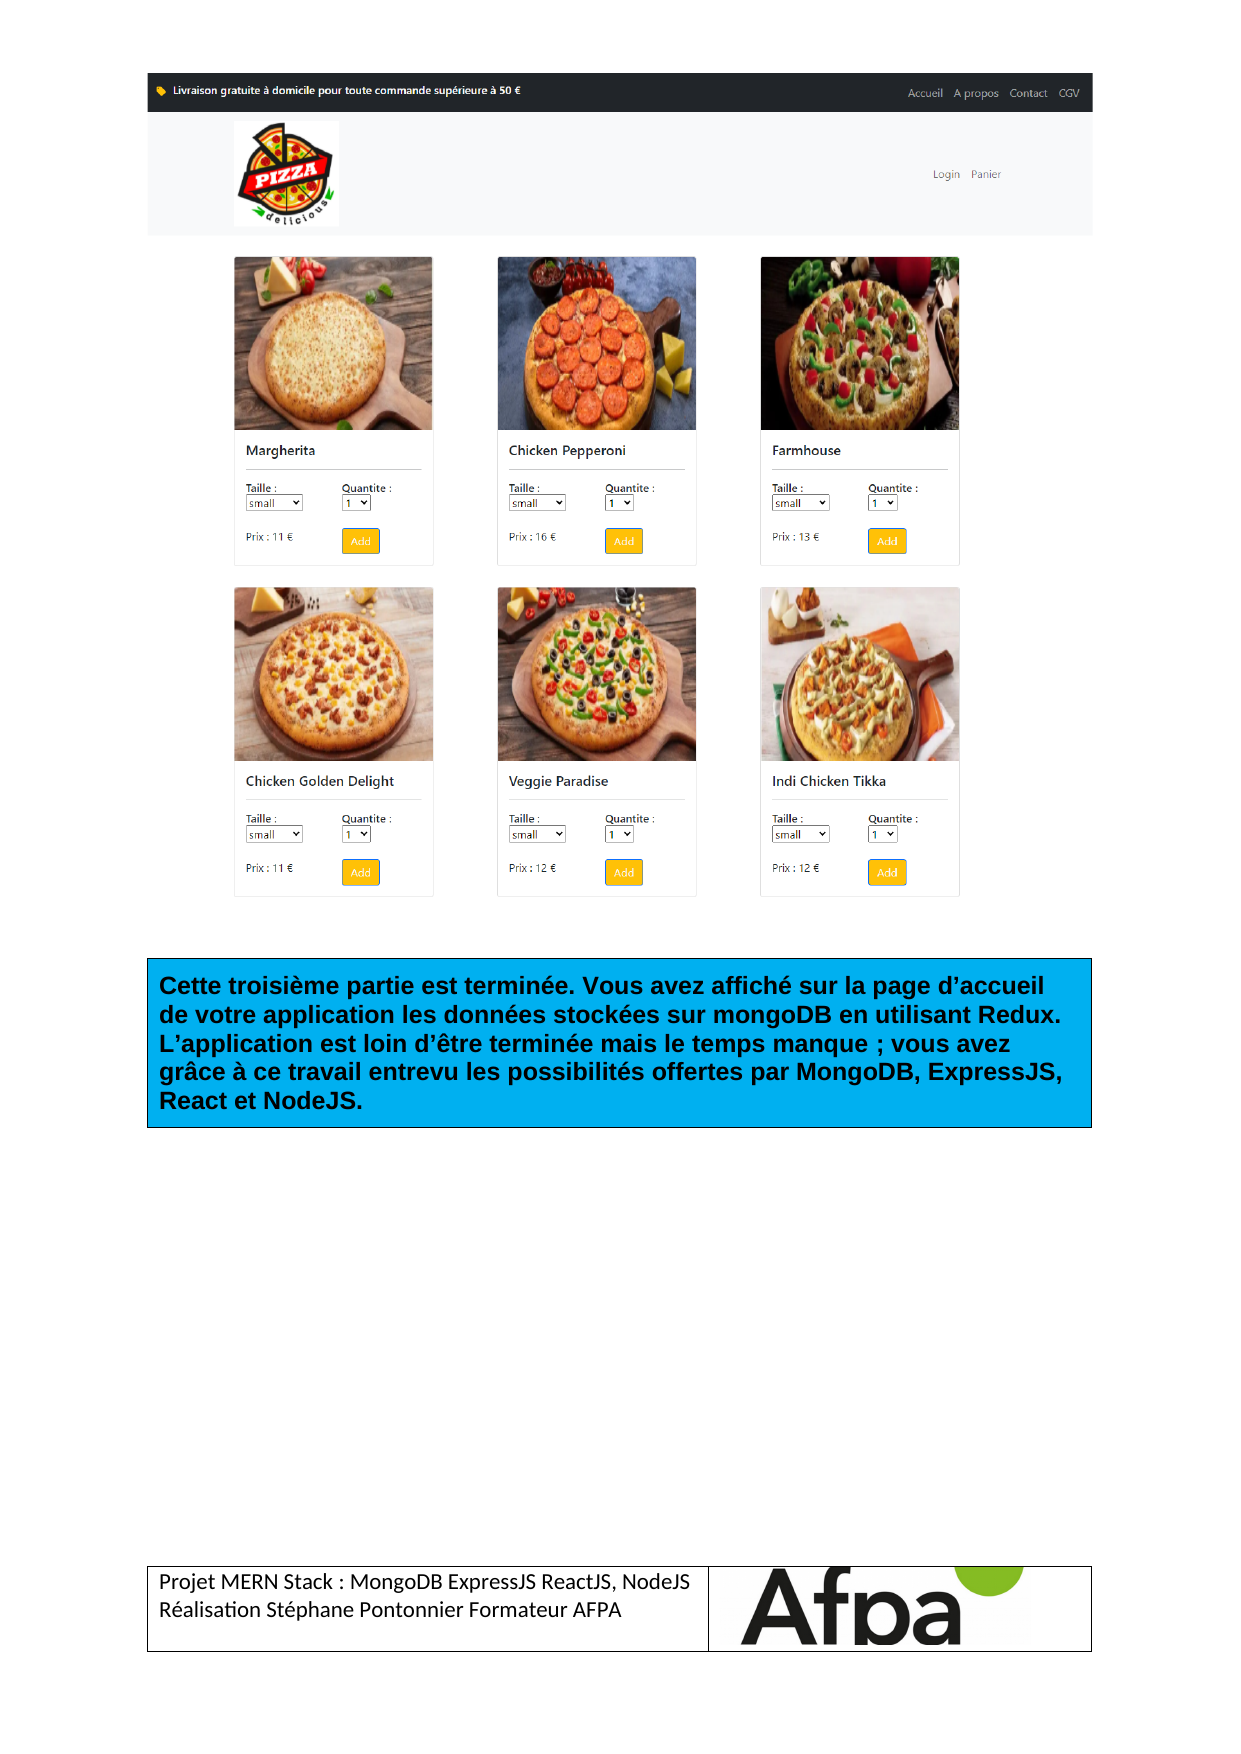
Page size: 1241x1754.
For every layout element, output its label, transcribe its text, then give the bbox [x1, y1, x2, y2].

table_header Cette troisième partie est terminée. Vous avez affiché sur la page d’accueil de votre application les données stockées sur mongoDB en utilisant Redux. L’application est loin d’être terminée mais le temps manque ; vous avez grâce à ce travail entrevu les possibilités offertes par MongoDB, ExpressJS, React et NodeJS. [148, 959, 1091, 1127]
